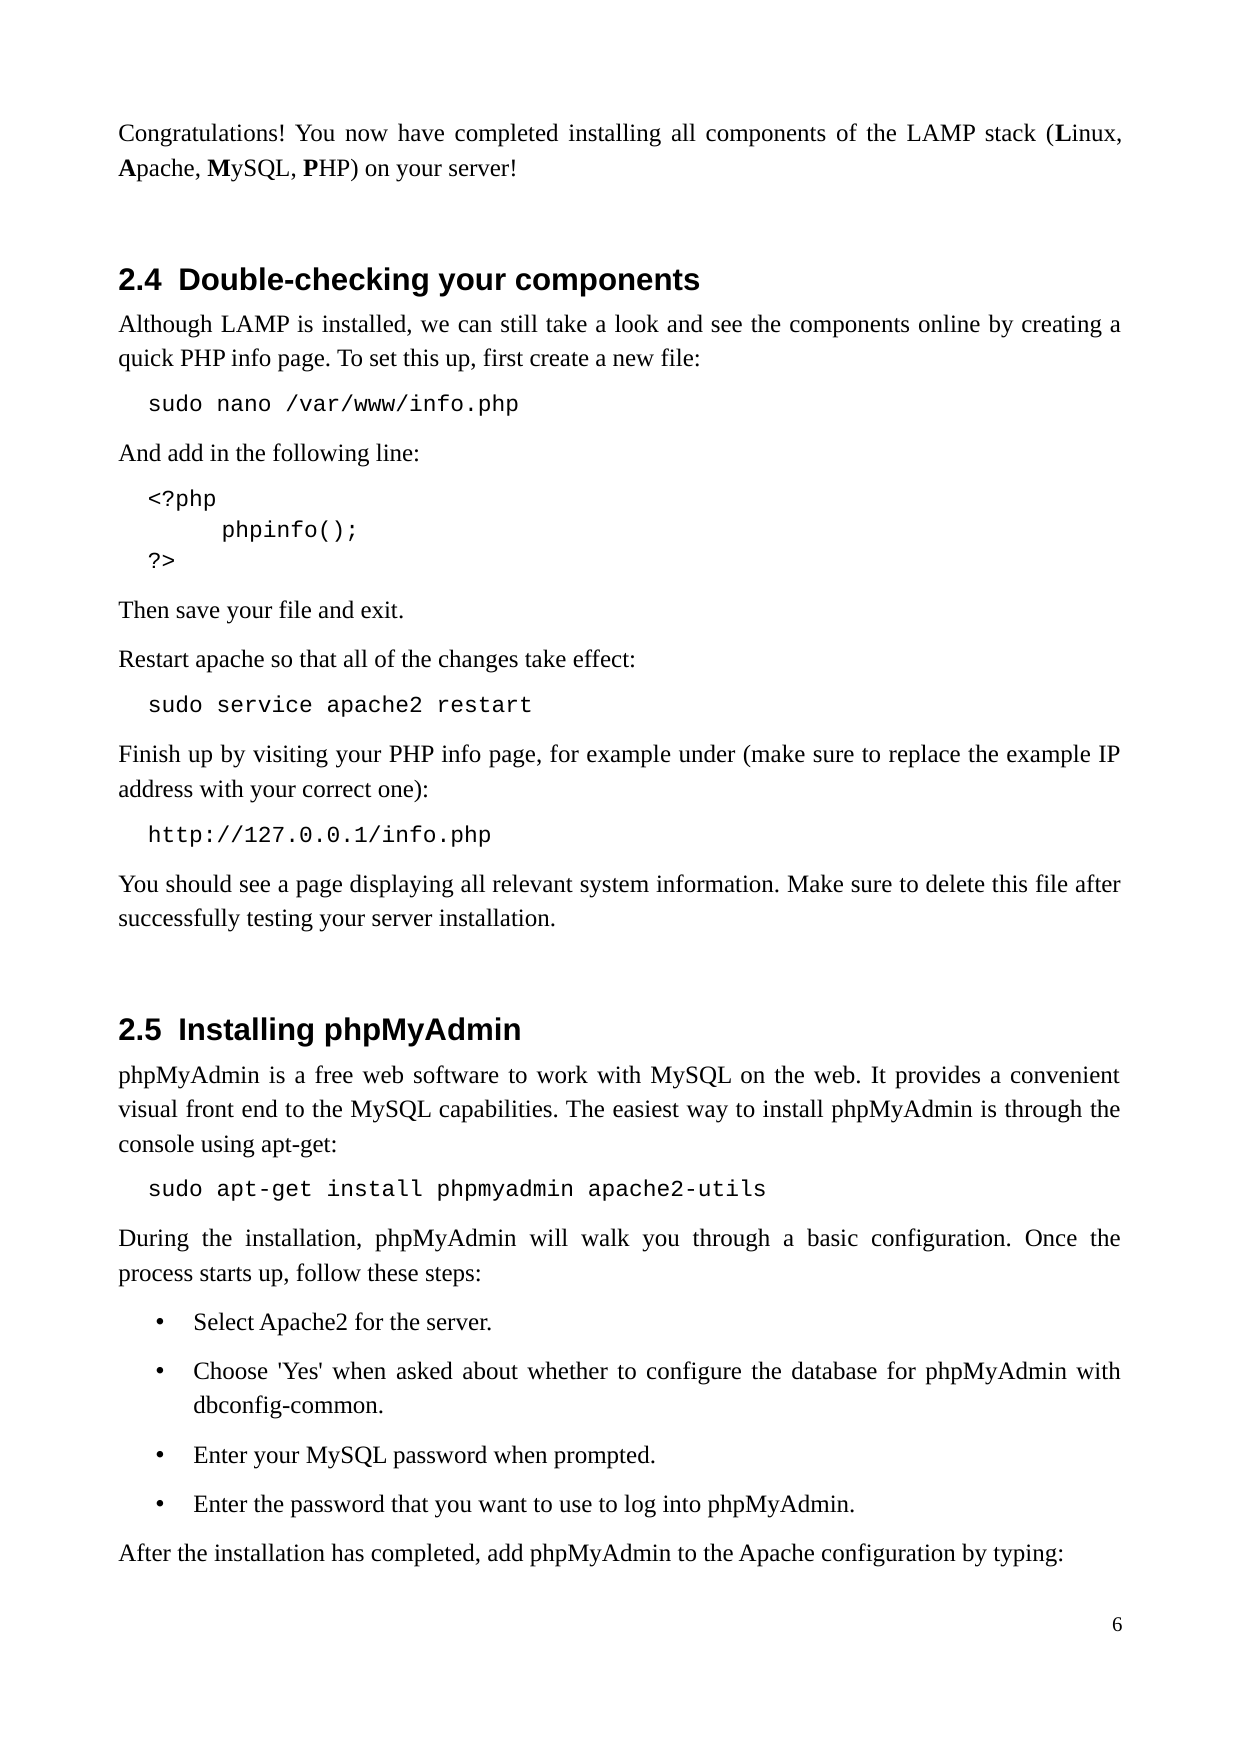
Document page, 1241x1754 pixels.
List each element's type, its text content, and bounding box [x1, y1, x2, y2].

subtitle Double-checking your components [118, 261, 1122, 297]
text sudo service apache2 restart [148, 693, 1122, 719]
text You should see a page displaying all relevant system information. Make sure to delete this file after successfully testing your server installation. [118, 869, 1122, 932]
text sudo nano /var/www/info.php [148, 393, 1122, 418]
text Although LAMP is installed, we can still take a look and see the components online by creating a quick PHP info page. To set this up, first create a new file: [118, 309, 1122, 372]
text During the installation, phpMyAdmin will walk you through a basic configuration. Once the process starts up, follow these steps: [118, 1223, 1122, 1287]
text phpinfo(); [148, 518, 1122, 544]
list Choose 'Yes' when asked about whether to configure the database for phpMyAdmin with dbconfig-common. [156, 1356, 1122, 1419]
text Finish up by visiting your PHP info page, for example under (make sure to replace the example IP address with your correct one): [118, 739, 1122, 803]
text <?php [148, 487, 1122, 513]
list Select Apache2 for the server. [156, 1307, 1122, 1336]
list Enter your MySQL password when prompted. [156, 1440, 1122, 1468]
list Enter the password that you want to use to log into phpMyAdmin. [156, 1489, 1122, 1517]
text sudo apt-get install phpmyadmin apache2-utils [148, 1178, 1122, 1204]
text Restart apache so that all of the changes take effect: [118, 644, 1122, 673]
text After the installation has completed, add phpMyAdmin to the Apache configuration by typing: [118, 1538, 1122, 1567]
text ?> [148, 549, 1122, 576]
text And add in the following line: [118, 438, 1122, 467]
text Congratulations! You now have completed installing all components of the LAMP stack (Linux, Apache, MySQL, PHP) on your server! [118, 118, 1122, 181]
subtitle Installing phpMyAdmin [118, 1011, 1122, 1047]
text phpMyAdmin is a free web software to work with MySQL on the web. It provides a convenient visual front end to the MySQL capabilities. The easiest way to install phpMyAdmin is through the console using apt-get: [118, 1060, 1122, 1157]
text Then save your file and exit. [118, 595, 1122, 624]
text http://127.0.0.1/info.php [148, 823, 1122, 849]
